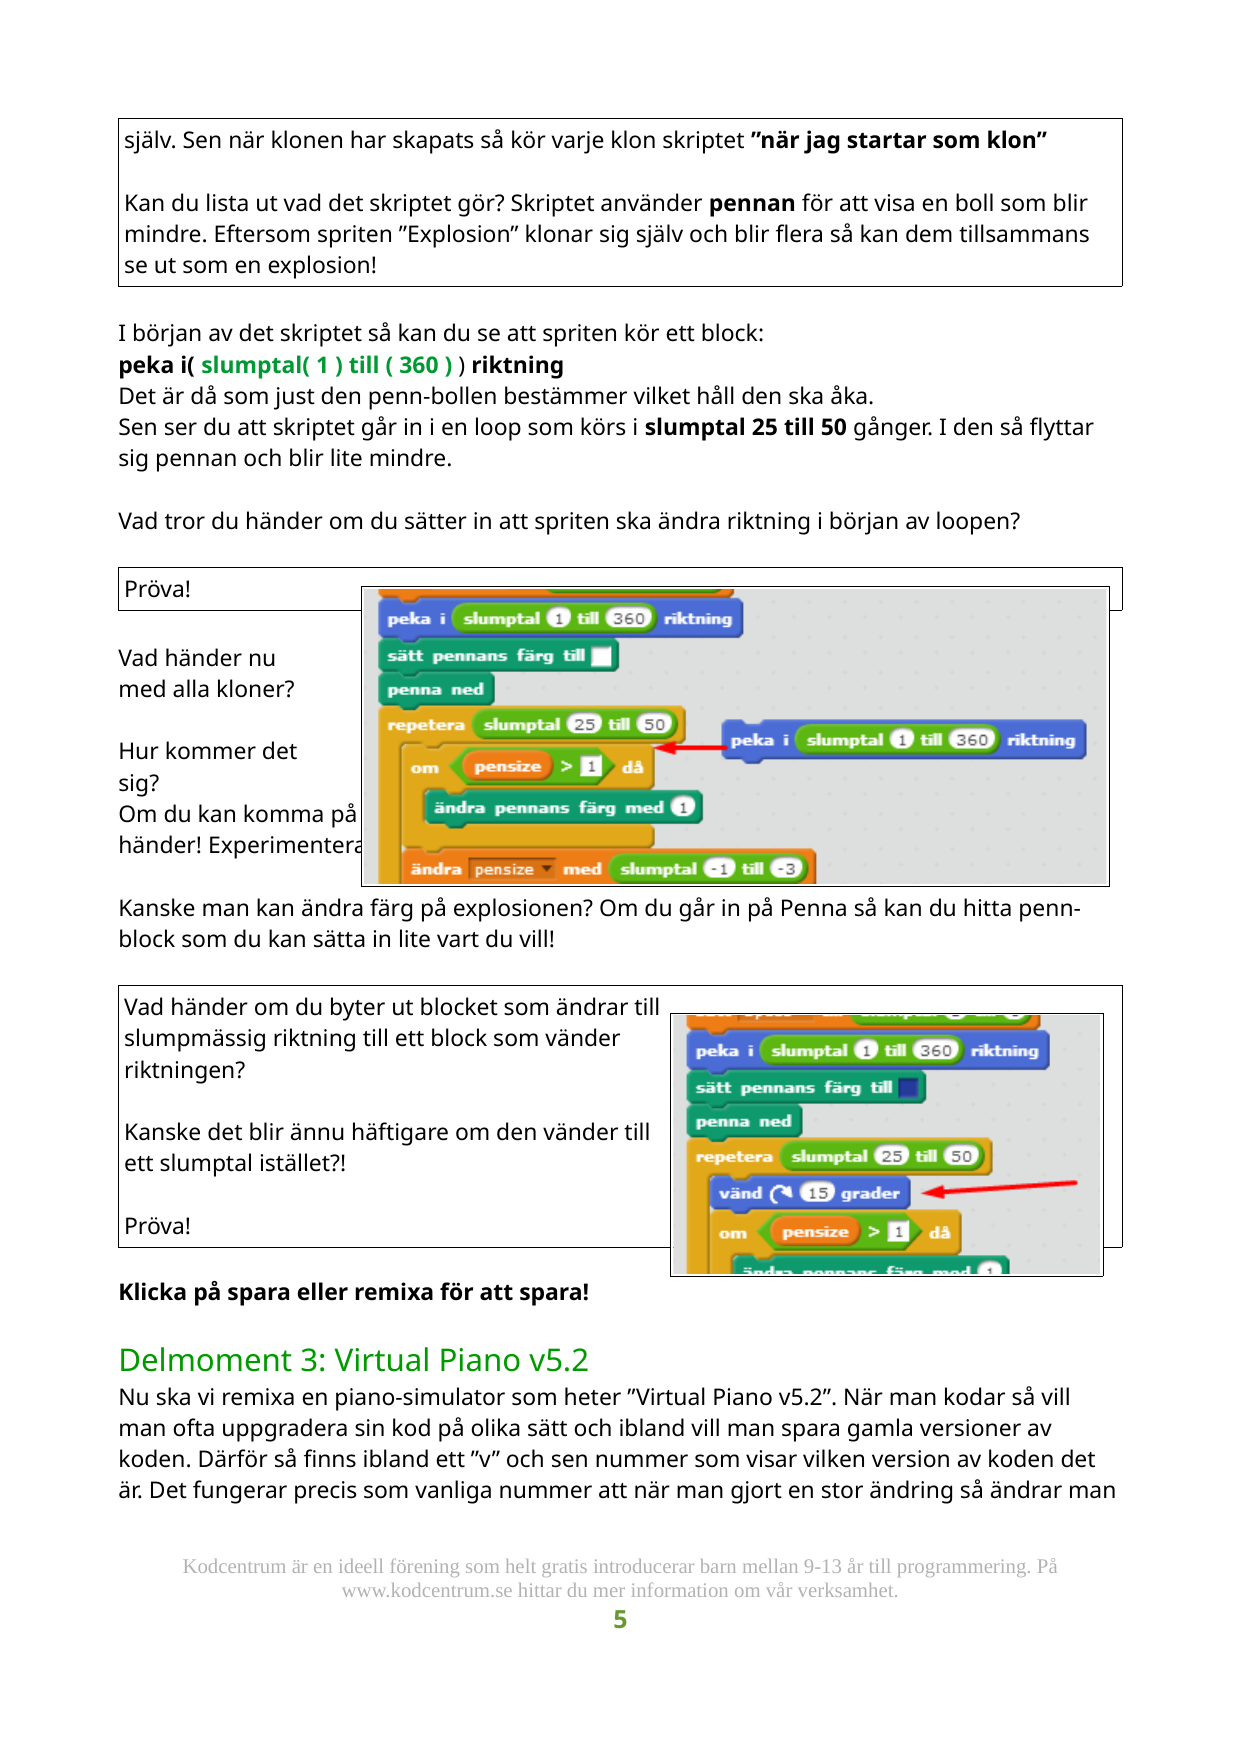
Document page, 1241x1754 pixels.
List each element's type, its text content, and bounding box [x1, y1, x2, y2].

table_header Pröva! [119, 568, 1122, 610]
text Det är då som just den penn-bollen bestämmer vilket håll den ska åka. [118, 380, 1122, 411]
text [1110, 673, 1122, 704]
text Kanske man kan ändra färg på explosionen? Om du går in på Penna så kan du hitta penn-block som du kan sätta in lite vart du vill! [118, 891, 1122, 954]
text I början av det skriptet så kan du se att spriten kör ett block: [118, 317, 1122, 348]
text [1110, 766, 1122, 798]
text med alla kloner? [118, 673, 361, 704]
text Vad händer nu [118, 641, 361, 673]
picture [363, 589, 1107, 884]
text Delmoment 3: Virtual Piano v5.2 [118, 1338, 1122, 1381]
table_header [671, 1014, 1103, 1276]
table_header Vad händer om du byter ut blocket som ändrar till slumpmässig riktning till ett block som vänder riktningen? Kanske det blir ännu häftigare om den vänder till ett slumptal istället?! Pröva! [119, 986, 1122, 1247]
text Nu ska vi remixa en piano-simulator som heter ”Virtual Piano v5.2”. När man kodar så vill man ofta uppgradera sin kod på olika sätt och ibland vill man spara gamla versioner av koden. Därför så finns ibland ett ”v” och sen nummer som visar vilken version av koden det är. Det fungerar precis som vanliga nummer att när man gjort en stor ändring så ändrar man [118, 1381, 1122, 1506]
text Sen ser du att skriptet går in i en loop som körs i slumptal 25 till 50 gånger. I den så flyttar sig pennan och blir lite mindre. [118, 411, 1122, 473]
text Om du kan komma på hur man kan ändra explosionen ännu mera så pröva! Se vad som händer! Experimentera! Skapa vad du vill! [118, 798, 361, 860]
text [1110, 641, 1122, 673]
text sig? [118, 766, 361, 798]
text peka i( slumptal( 1 ) till ( 360 ) ) riktning [118, 348, 1122, 380]
table_header Funktionen ”create # clones” tar emot ett nummer och sen skapar den så många av spriten själv. Sen när klonen har skapats så kör varje klon skriptet ”när jag startar som klon” Kan du lista ut vad det skriptet gör? Skriptet använder pennan för att visa en boll som blir mindre. Eftersom spriten ”Explosion” klonar sig själv och blir flera så kan dem tillsammans se ut som en explosion! [119, 119, 1122, 286]
text Klicka på spara eller remixa för att spara! [118, 1276, 1122, 1307]
text Vad tror du händer om du sätter in att spriten ska ändra riktning i början av loopen? [118, 505, 1122, 536]
text [1110, 735, 1122, 766]
text Hur kommer det [118, 735, 361, 766]
picture [673, 1015, 1100, 1274]
